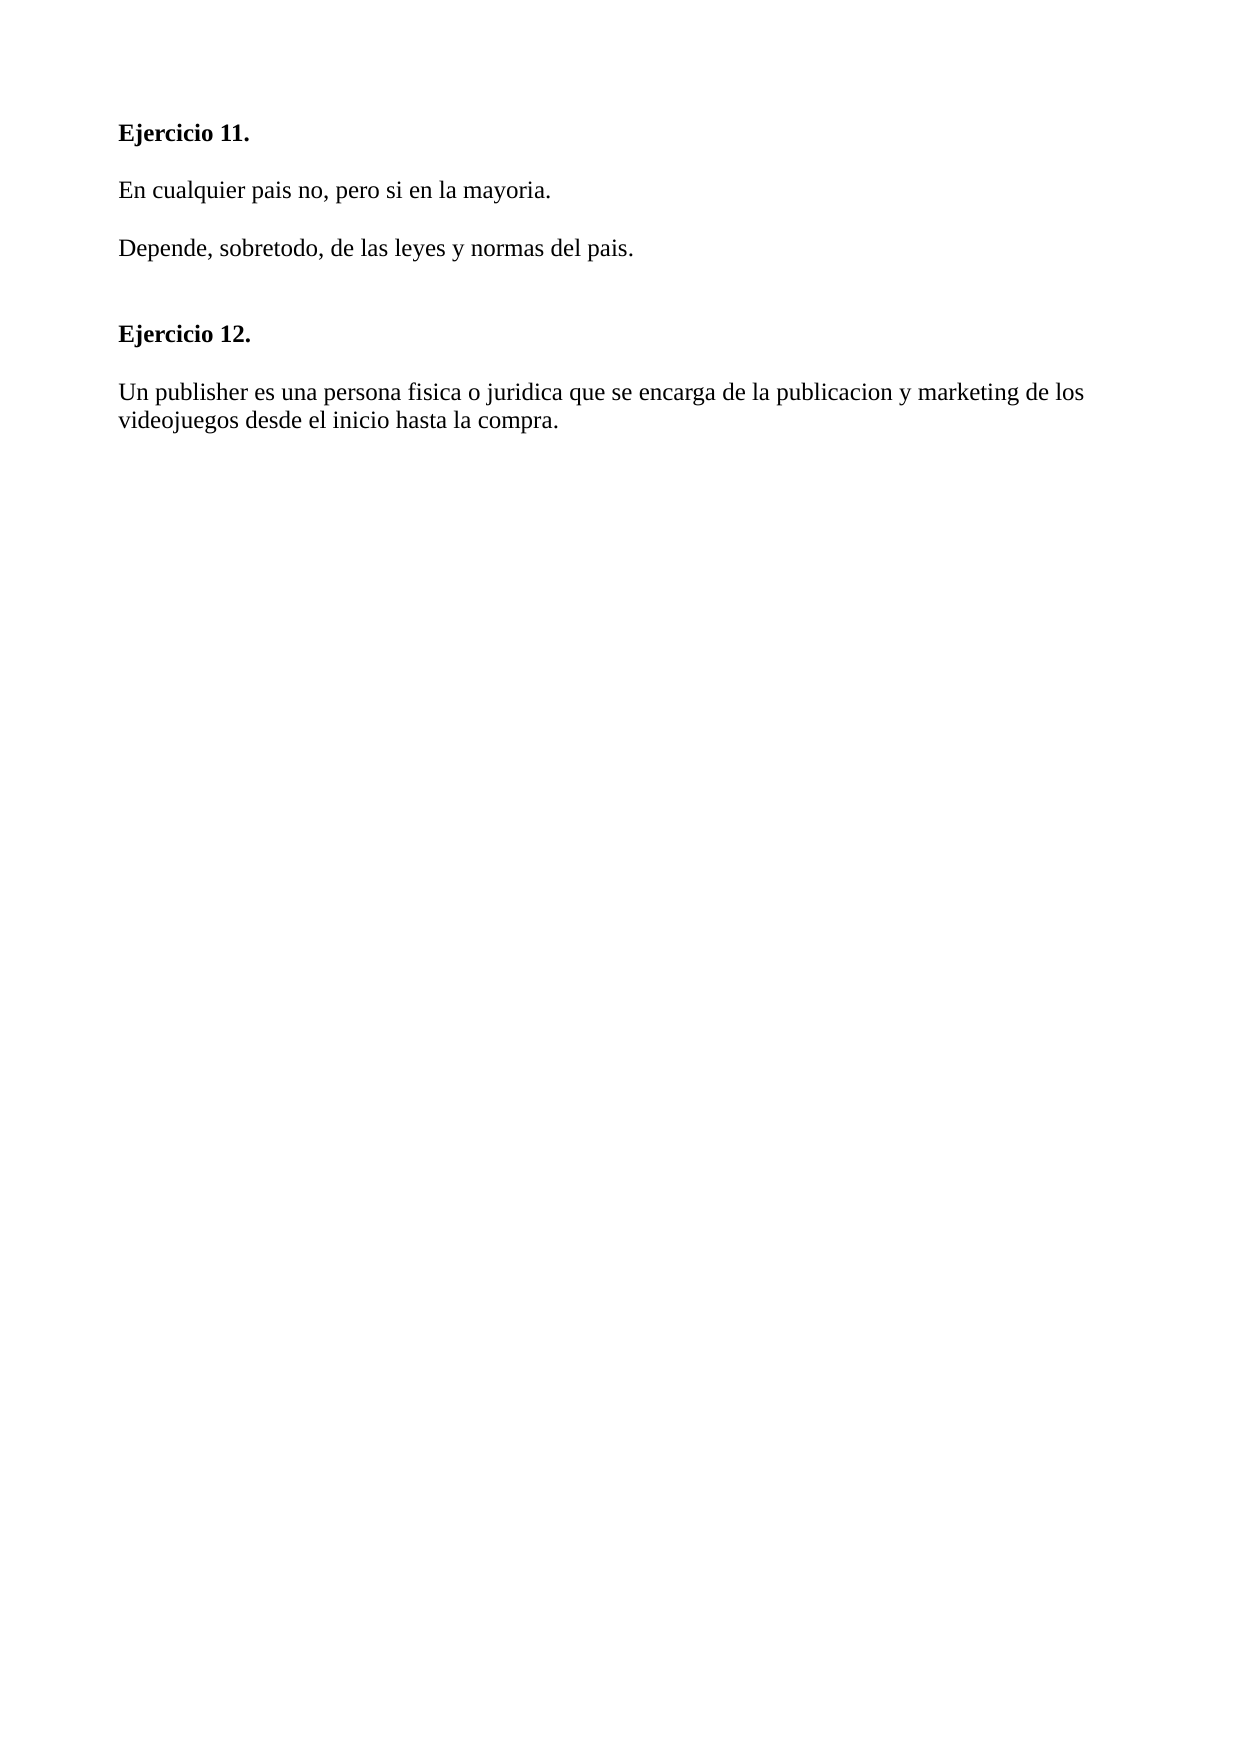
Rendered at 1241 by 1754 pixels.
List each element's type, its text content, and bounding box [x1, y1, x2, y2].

text En cualquier pais no, pero si en la mayoria. [118, 176, 1122, 204]
text Ejercicio 12. [118, 319, 1122, 348]
text Un publisher es una persona fisica o juridica que se encarga de la publicacion y marketing de los videojuegos desde el inicio hasta la compra. [118, 377, 1122, 434]
text Ejercicio 11. [118, 118, 1122, 147]
text Depende, sobretodo, de las leyes y normas del pais. [118, 233, 1122, 262]
